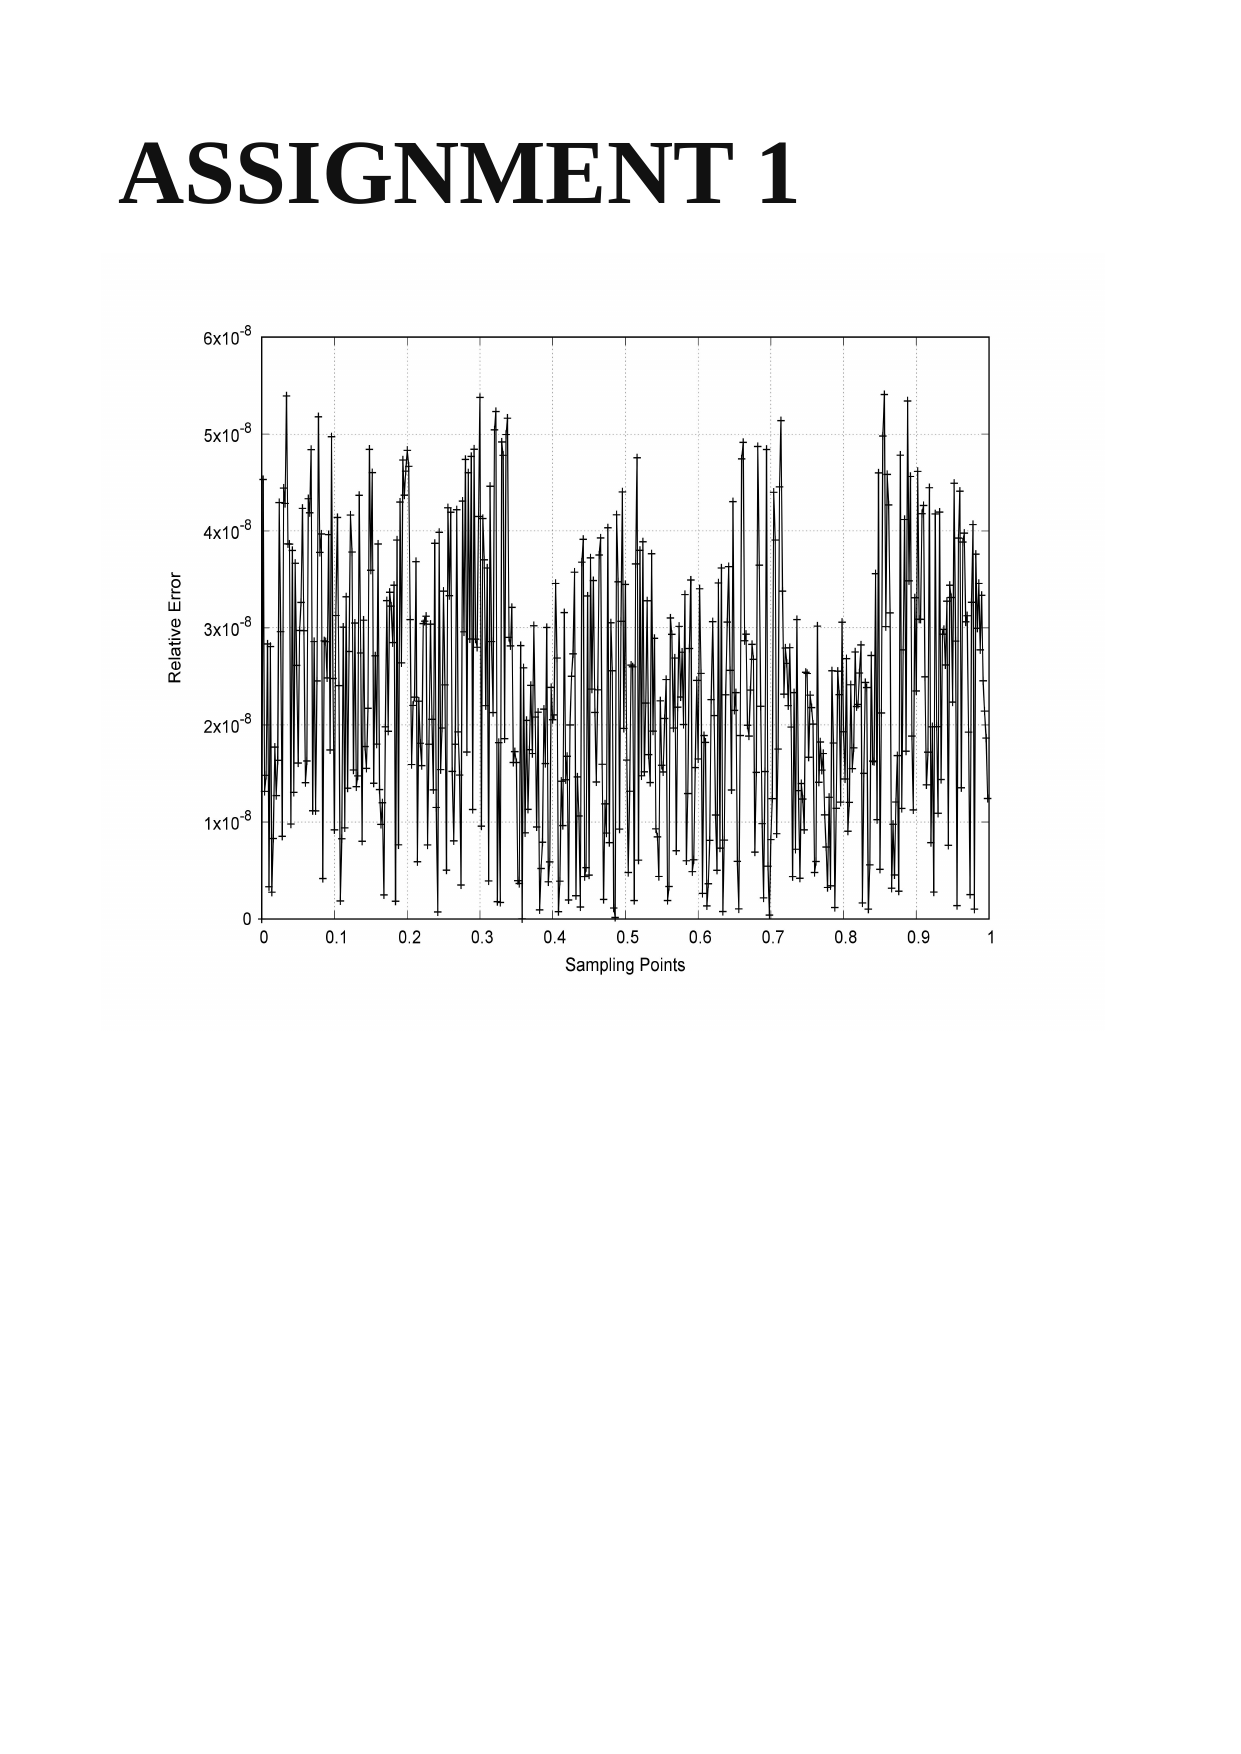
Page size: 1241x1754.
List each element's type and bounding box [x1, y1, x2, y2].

picture [101, 253, 1105, 1031]
